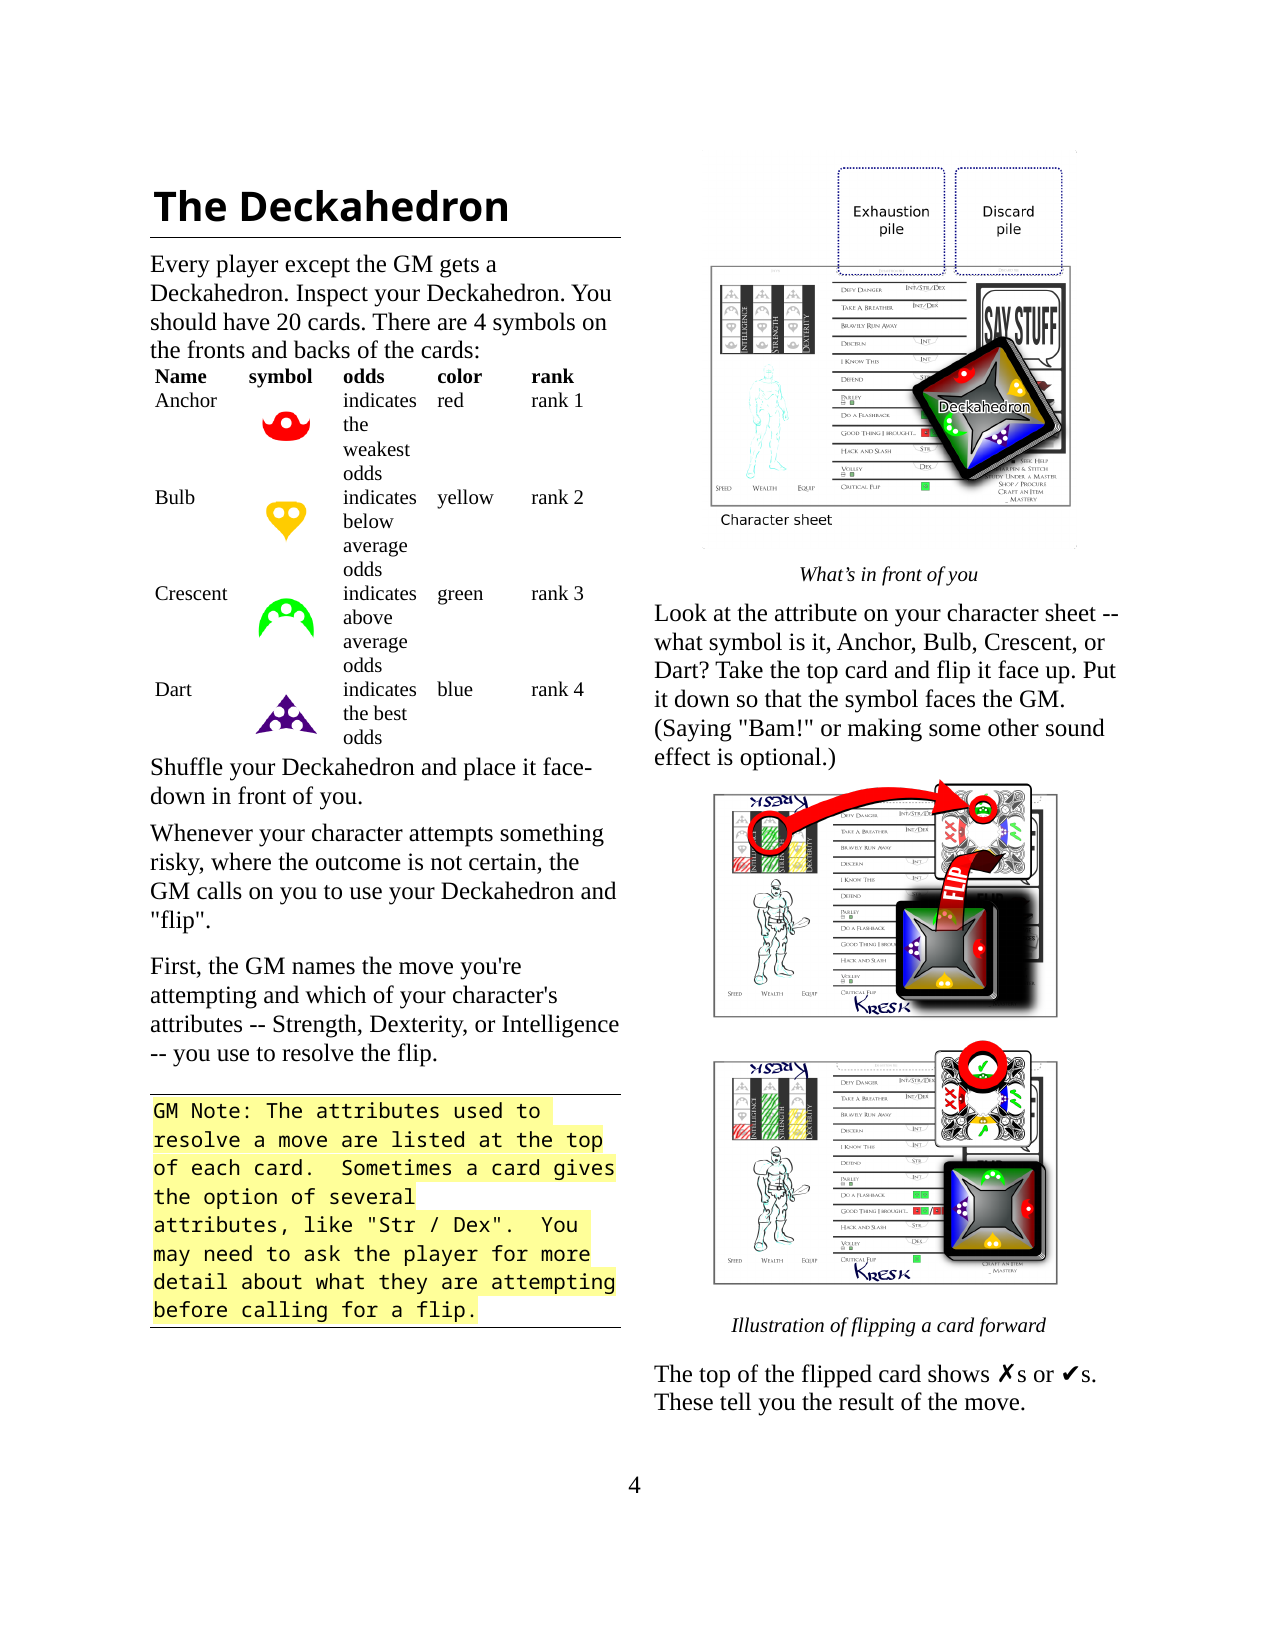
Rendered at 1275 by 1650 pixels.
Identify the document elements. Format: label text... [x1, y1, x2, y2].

table_cell green [433, 581, 527, 677]
picture [248, 388, 324, 464]
table_cell [244, 388, 338, 484]
text The top of the flipped card shows ✗s or ✔s. These tell you the result of the move. [654, 1359, 1125, 1416]
table_cell indicates below average odds [338, 485, 432, 581]
table_cell indicates above average odds [338, 581, 432, 677]
table_cell rank 1 [527, 388, 621, 484]
picture [248, 484, 324, 560]
table_header symbol [244, 364, 338, 388]
table_cell red [433, 388, 527, 484]
table_header color [433, 364, 527, 388]
text Illustration of flipping a card forward [654, 1313, 1125, 1337]
text of each card. Sometimes a card gives the option of several [150, 1150, 621, 1207]
table_cell [244, 581, 338, 677]
table_cell indicates the weakest odds [338, 388, 432, 484]
text Shuffle your Deckahedron and place it face-down in front of you. [150, 752, 621, 809]
picture [702, 770, 1077, 1301]
text GM Note: The attributes used to resolve a move are listed at the top [150, 1095, 621, 1150]
picture [248, 677, 324, 752]
table_header odds [338, 364, 432, 388]
table_cell Crescent [150, 581, 244, 677]
table_cell rank 4 [527, 677, 621, 752]
text Look at the attribute on your character sheet -- what symbol is it, Anchor, Bulb, Crescent, or Dart? Take the top card and flip it face up. Put it down so that the symbol faces the GM. (Saying "Bam!" or making some other sound effect is optional.) [654, 598, 1125, 771]
table_header rank [527, 364, 621, 388]
table_cell [324, 677, 338, 752]
table_cell [244, 677, 248, 752]
table_cell Bulb [150, 485, 244, 581]
table_cell Dart [150, 677, 244, 752]
text attributes, like "Str / Dex". You may need to ask the player for more [416, 1207, 621, 1264]
text First, the GM names the move you're attempting and which of your character's attributes -- Strength, Dexterity, or Intelligence -- you use to resolve the flip. [150, 951, 621, 1066]
table_cell [244, 485, 338, 581]
table_header Name [150, 364, 244, 388]
text Whenever your character attempts something risky, where the outcome is not certain, the GM calls on you to use your Deckahedron and "flip". [150, 818, 621, 933]
picture [248, 580, 324, 656]
table_cell rank 3 [527, 581, 621, 677]
text What’s in front of you [654, 561, 1125, 586]
text detail about what they are attempting before calling for a flip. [150, 1264, 621, 1327]
table_cell blue [433, 677, 527, 752]
table_cell rank 2 [527, 485, 621, 581]
table_cell indicates the best odds [338, 677, 432, 752]
table_cell Anchor [150, 388, 244, 484]
subtitle The Deckahedron [150, 175, 621, 237]
picture [702, 150, 1077, 549]
text Every player except the GM gets a Deckahedron. Inspect your Deckahedron. You should have 20 cards. There are 4 symbols on the fronts and backs of the cards: [150, 249, 621, 364]
table_cell yellow [433, 485, 527, 581]
